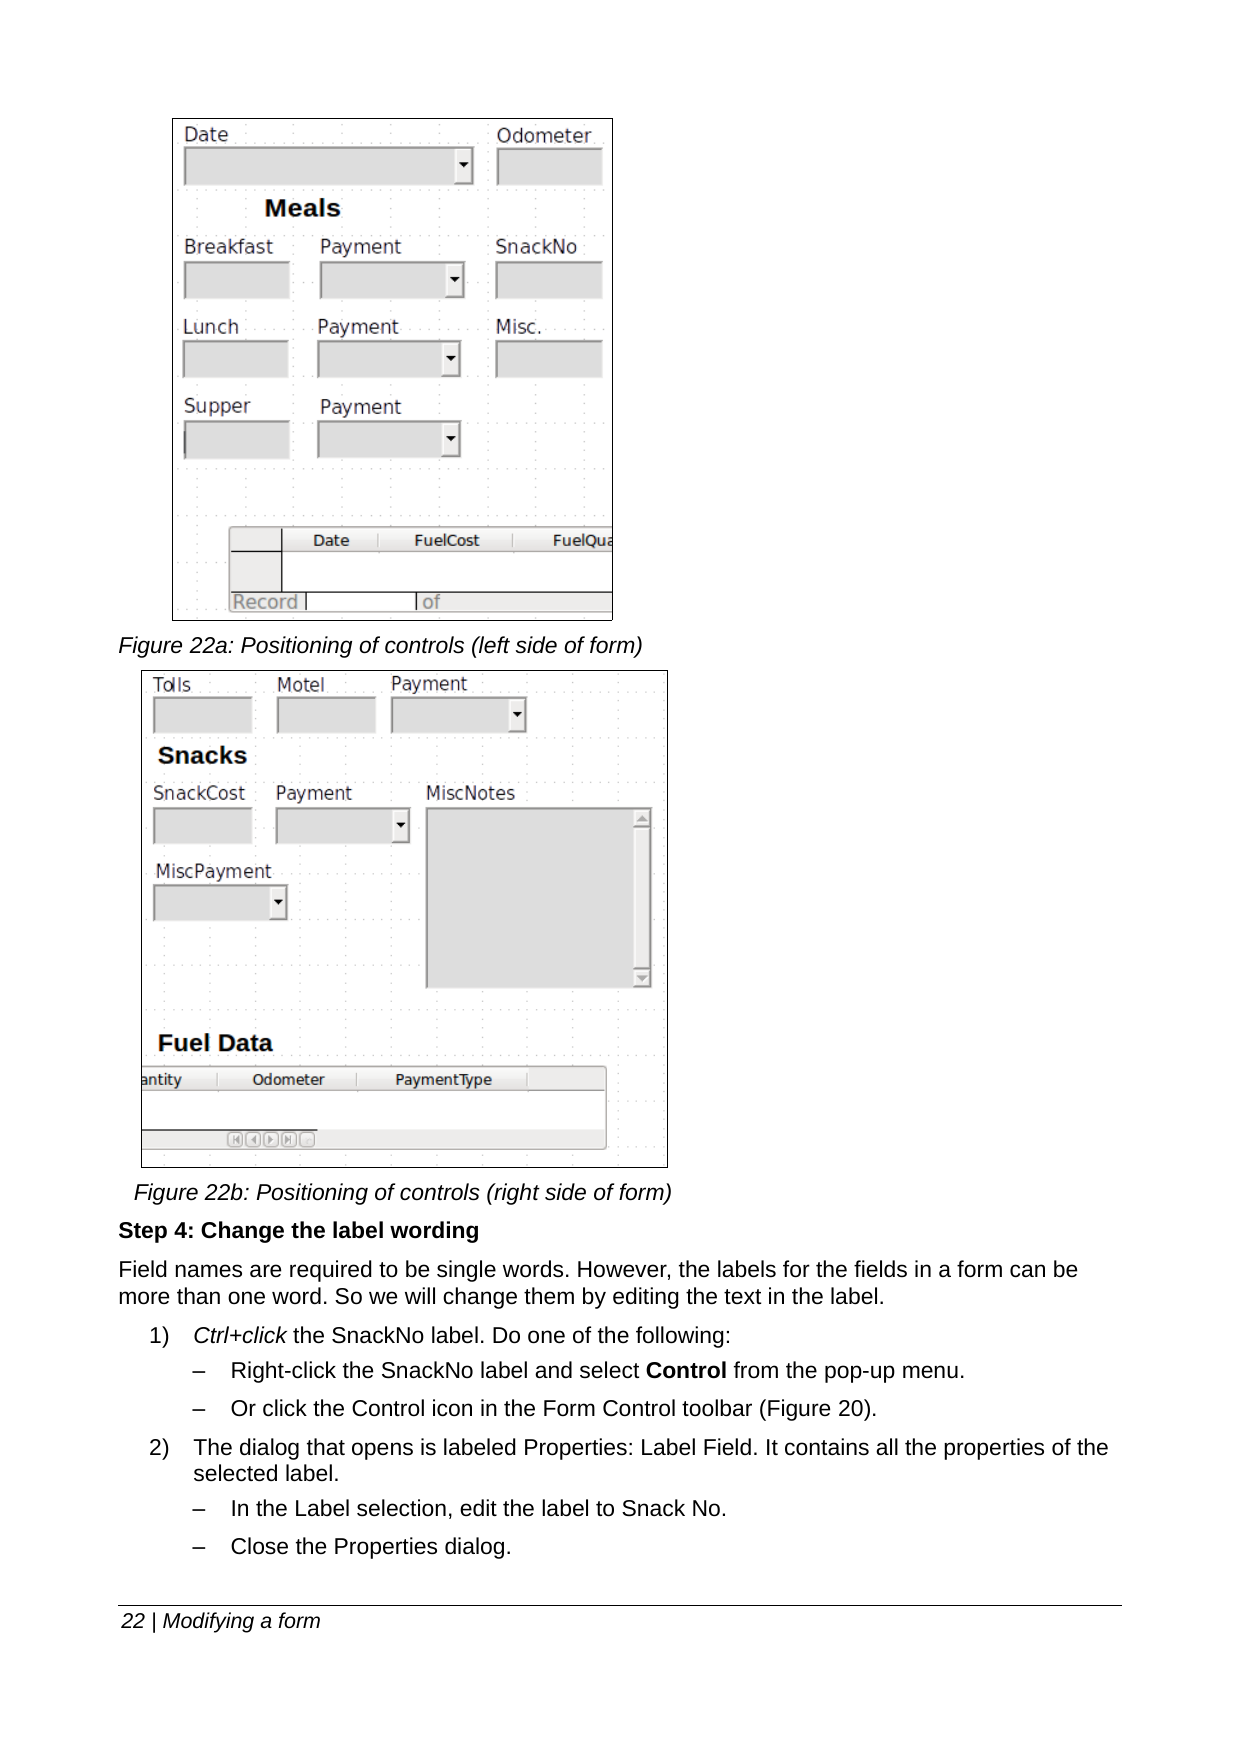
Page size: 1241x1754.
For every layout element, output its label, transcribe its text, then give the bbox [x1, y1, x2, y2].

list Ctrl+click the SnackNo label. Do one of the following: [169, 1322, 1122, 1348]
picture [173, 119, 612, 620]
text Figure 22b: Positioning of controls (right side of form) [118, 1179, 690, 1206]
list Close the Properties dialog. [192, 1533, 1122, 1560]
list The dialog that opens is labeled Properties: Label Field. It contains all the properties of the selected label. [169, 1433, 1122, 1486]
text Figure 22a: Positioning of controls (left side of form) [118, 632, 666, 658]
text Step 4: Change the label wording [118, 1217, 1122, 1244]
list Right-click the SnackNo label and select Control from the pop-up menu. [192, 1357, 1122, 1383]
picture [142, 671, 667, 1167]
list In the Label selection, edit the label to Snack No. [192, 1495, 1122, 1521]
list Or click the Control icon in the Form Control toolbar (Figure 20). [192, 1395, 1122, 1421]
text Field names are required to be single words. However, the labels for the fields in a form can be more than one word. So we will change them by editing the text in the label. [118, 1256, 1122, 1309]
